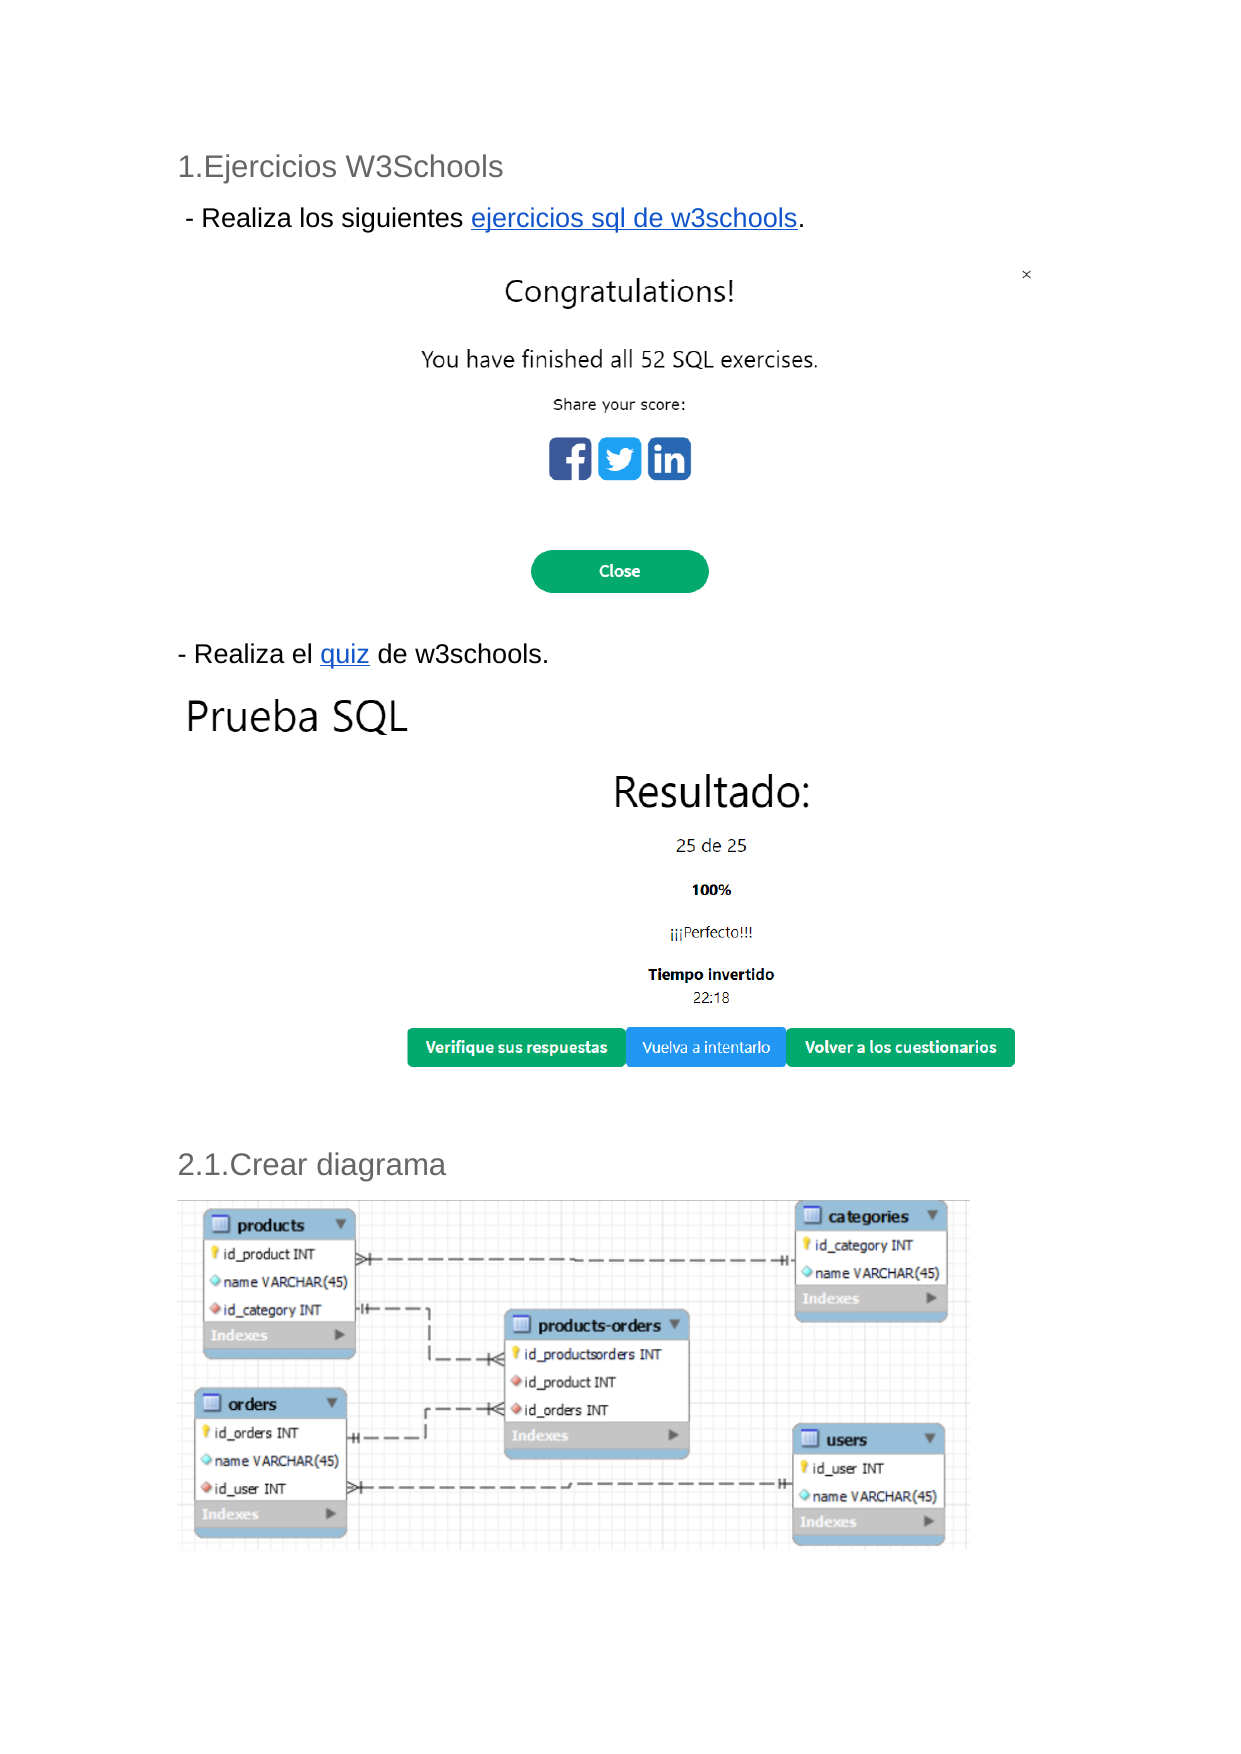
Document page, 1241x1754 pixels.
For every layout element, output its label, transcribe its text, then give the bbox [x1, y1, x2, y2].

text - Realiza los siguientes ejercicios sql de w3schools. [177, 202, 1063, 233]
text 2.1.Crear diagrama [177, 1146, 1063, 1182]
text - Realiza el quiz de w3schools. [177, 638, 1063, 669]
text 1.Ejercicios W3Schools [177, 148, 1063, 183]
